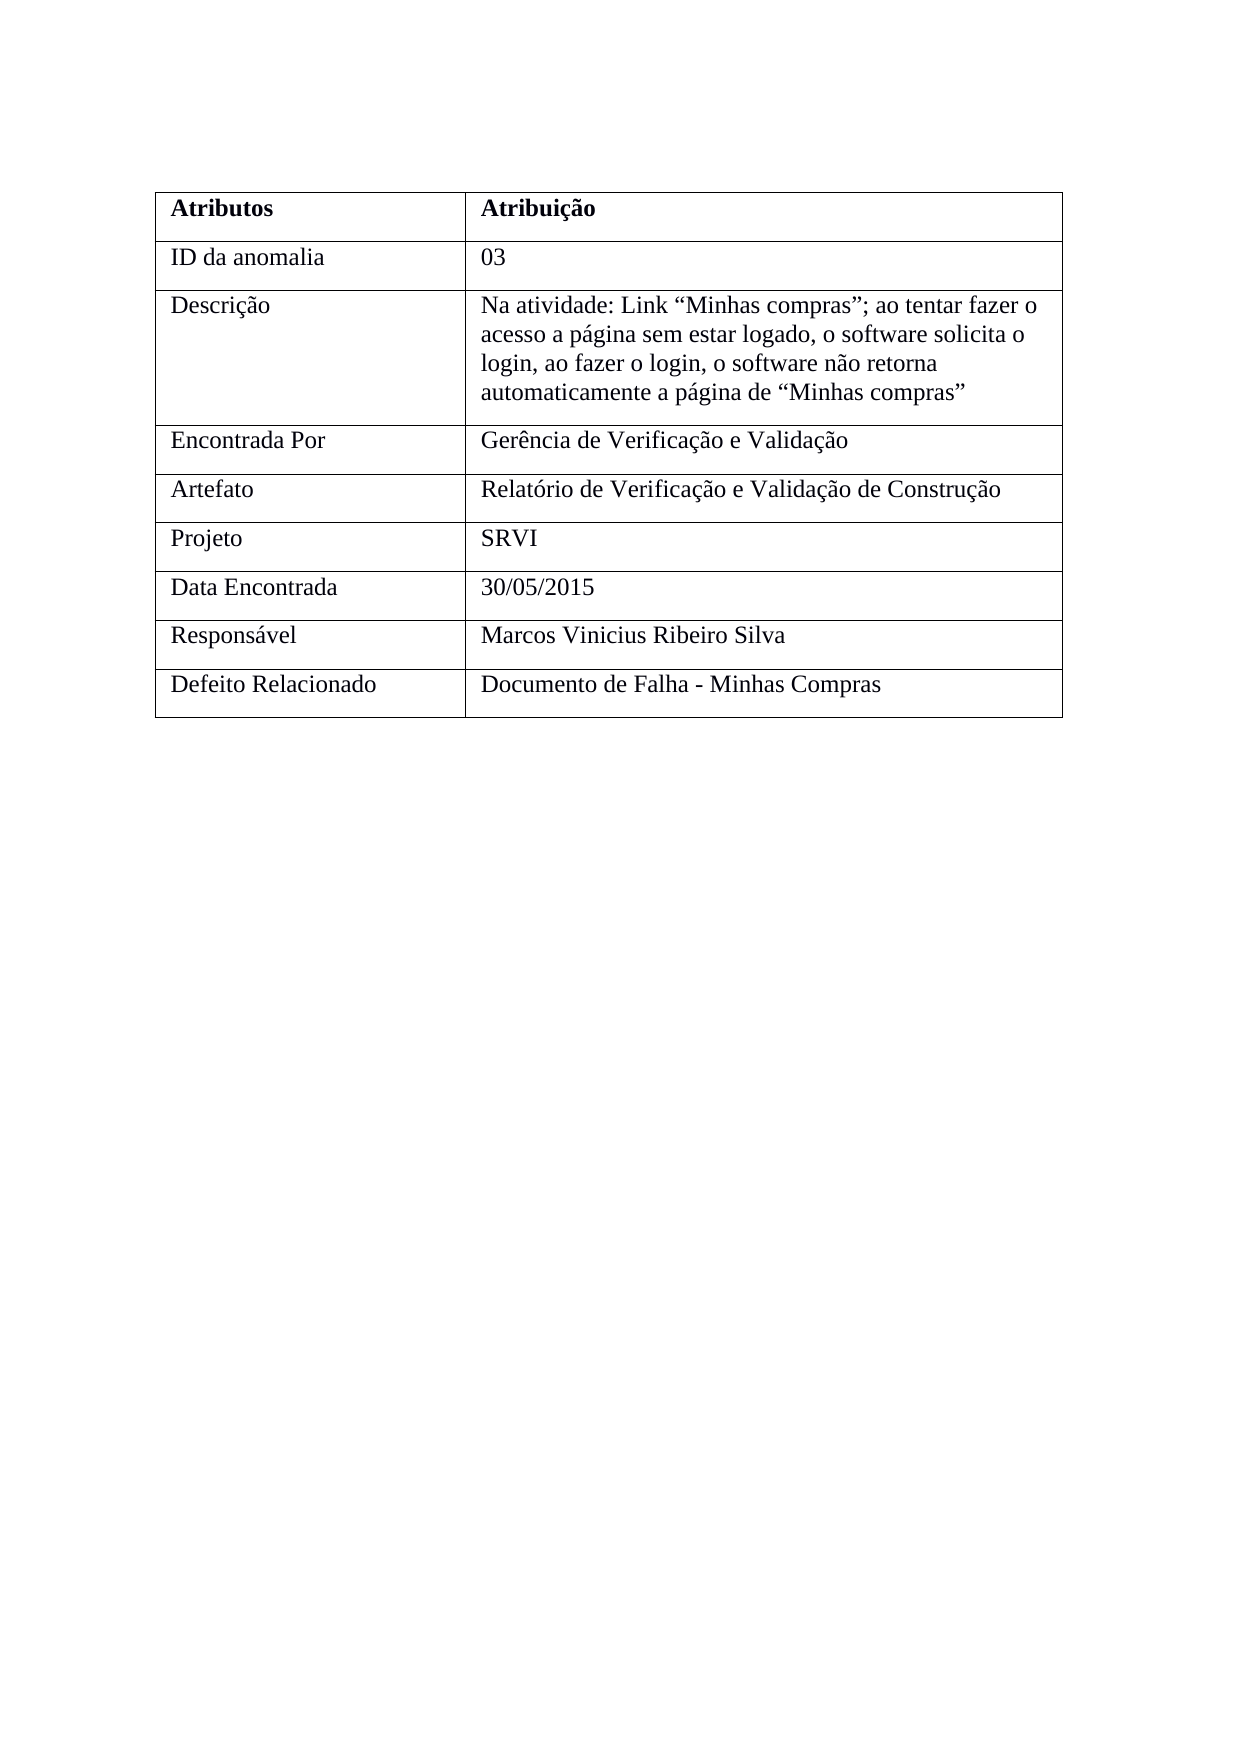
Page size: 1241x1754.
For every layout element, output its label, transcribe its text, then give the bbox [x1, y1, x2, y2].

table_cell Projeto [156, 523, 465, 571]
table_header Atributos [156, 193, 465, 241]
table_cell Responsável [156, 621, 465, 668]
table_cell ID da anomalia [156, 242, 465, 290]
table_cell 30/05/2015 [466, 572, 1062, 620]
table_cell 03 [466, 242, 1062, 290]
table_header Atribuição [466, 193, 1062, 241]
table_cell Defeito Relacionado [156, 670, 465, 717]
table_cell Marcos Vinicius Ribeiro Silva [466, 621, 1062, 668]
table_cell Encontrada Por [156, 426, 465, 473]
table_cell Descrição [156, 291, 465, 425]
table_cell Na atividade: Link “Minhas compras”; ao tentar fazer o acesso a página sem estar logado, o software solicita o login, ao fazer o login, o software não retorna automaticamente a página de “Minhas compras” [466, 291, 1062, 425]
table_cell Gerência de Verificação e Validação [466, 426, 1062, 473]
table_cell Data Encontrada [156, 572, 465, 620]
table_cell Documento de Falha - Minhas Compras [466, 670, 1062, 717]
table_cell Artefato [156, 475, 465, 522]
table_cell SRVI [466, 523, 1062, 571]
table_cell Relatório de Verificação e Validação de Construção [466, 475, 1062, 522]
